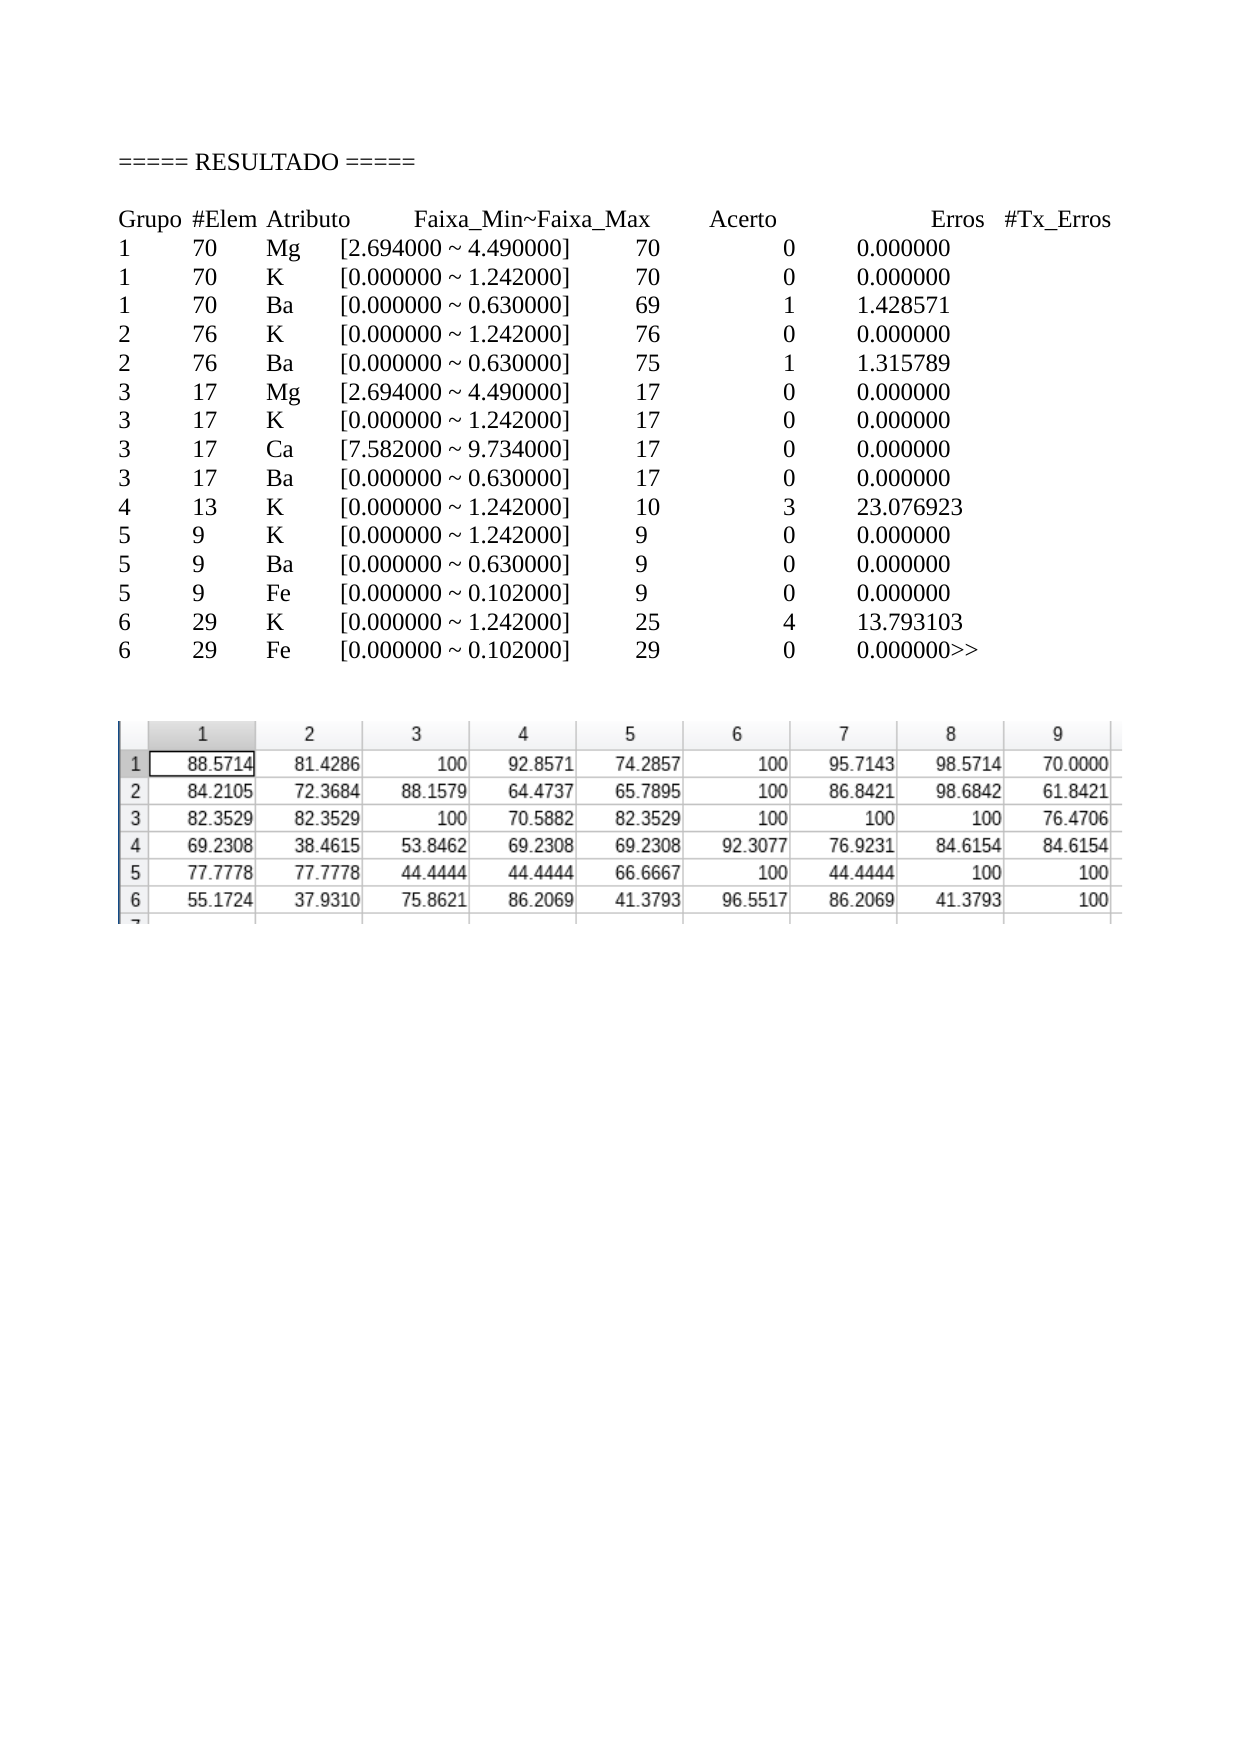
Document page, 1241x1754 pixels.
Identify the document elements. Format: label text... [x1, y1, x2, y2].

text 1 70 Mg [2.694000 ~ 4.490000] 70 0 0.000000 [118, 233, 1122, 262]
text 3 17 Mg [2.694000 ~ 4.490000] 17 0 0.000000 [118, 377, 1122, 406]
picture [118, 721, 1123, 924]
text 2 76 K [0.000000 ~ 1.242000] 76 0 0.000000 [118, 319, 1122, 348]
text 1 70 Ba [0.000000 ~ 0.630000] 69 1 1.428571 [118, 291, 1122, 319]
text Grupo #Elem Atributo Faixa_Min~Faixa_Max Acerto Erros #Tx_Erros [118, 204, 1122, 233]
text 1 70 K [0.000000 ~ 1.242000] 70 0 0.000000 [118, 262, 1122, 291]
text 3 17 Ca [7.582000 ~ 9.734000] 17 0 0.000000 [118, 434, 1122, 463]
text 5 9 K [0.000000 ~ 1.242000] 9 0 0.000000 [118, 521, 1122, 549]
text 4 13 K [0.000000 ~ 1.242000] 10 3 23.076923 [118, 492, 1122, 521]
text 5 9 Ba [0.000000 ~ 0.630000] 9 0 0.000000 [118, 549, 1122, 578]
text 2 76 Ba [0.000000 ~ 0.630000] 75 1 1.315789 [118, 348, 1122, 377]
text ===== RESULTADO ===== [118, 147, 1122, 176]
text 5 9 Fe [0.000000 ~ 0.102000] 9 0 0.000000 [118, 578, 1122, 607]
text 3 17 K [0.000000 ~ 1.242000] 17 0 0.000000 [118, 406, 1122, 434]
text 6 29 K [0.000000 ~ 1.242000] 25 4 13.793103 [118, 607, 1122, 636]
text 6 29 Fe [0.000000 ~ 0.102000] 29 0 0.000000>> [118, 636, 1122, 664]
text 3 17 Ba [0.000000 ~ 0.630000] 17 0 0.000000 [118, 463, 1122, 492]
